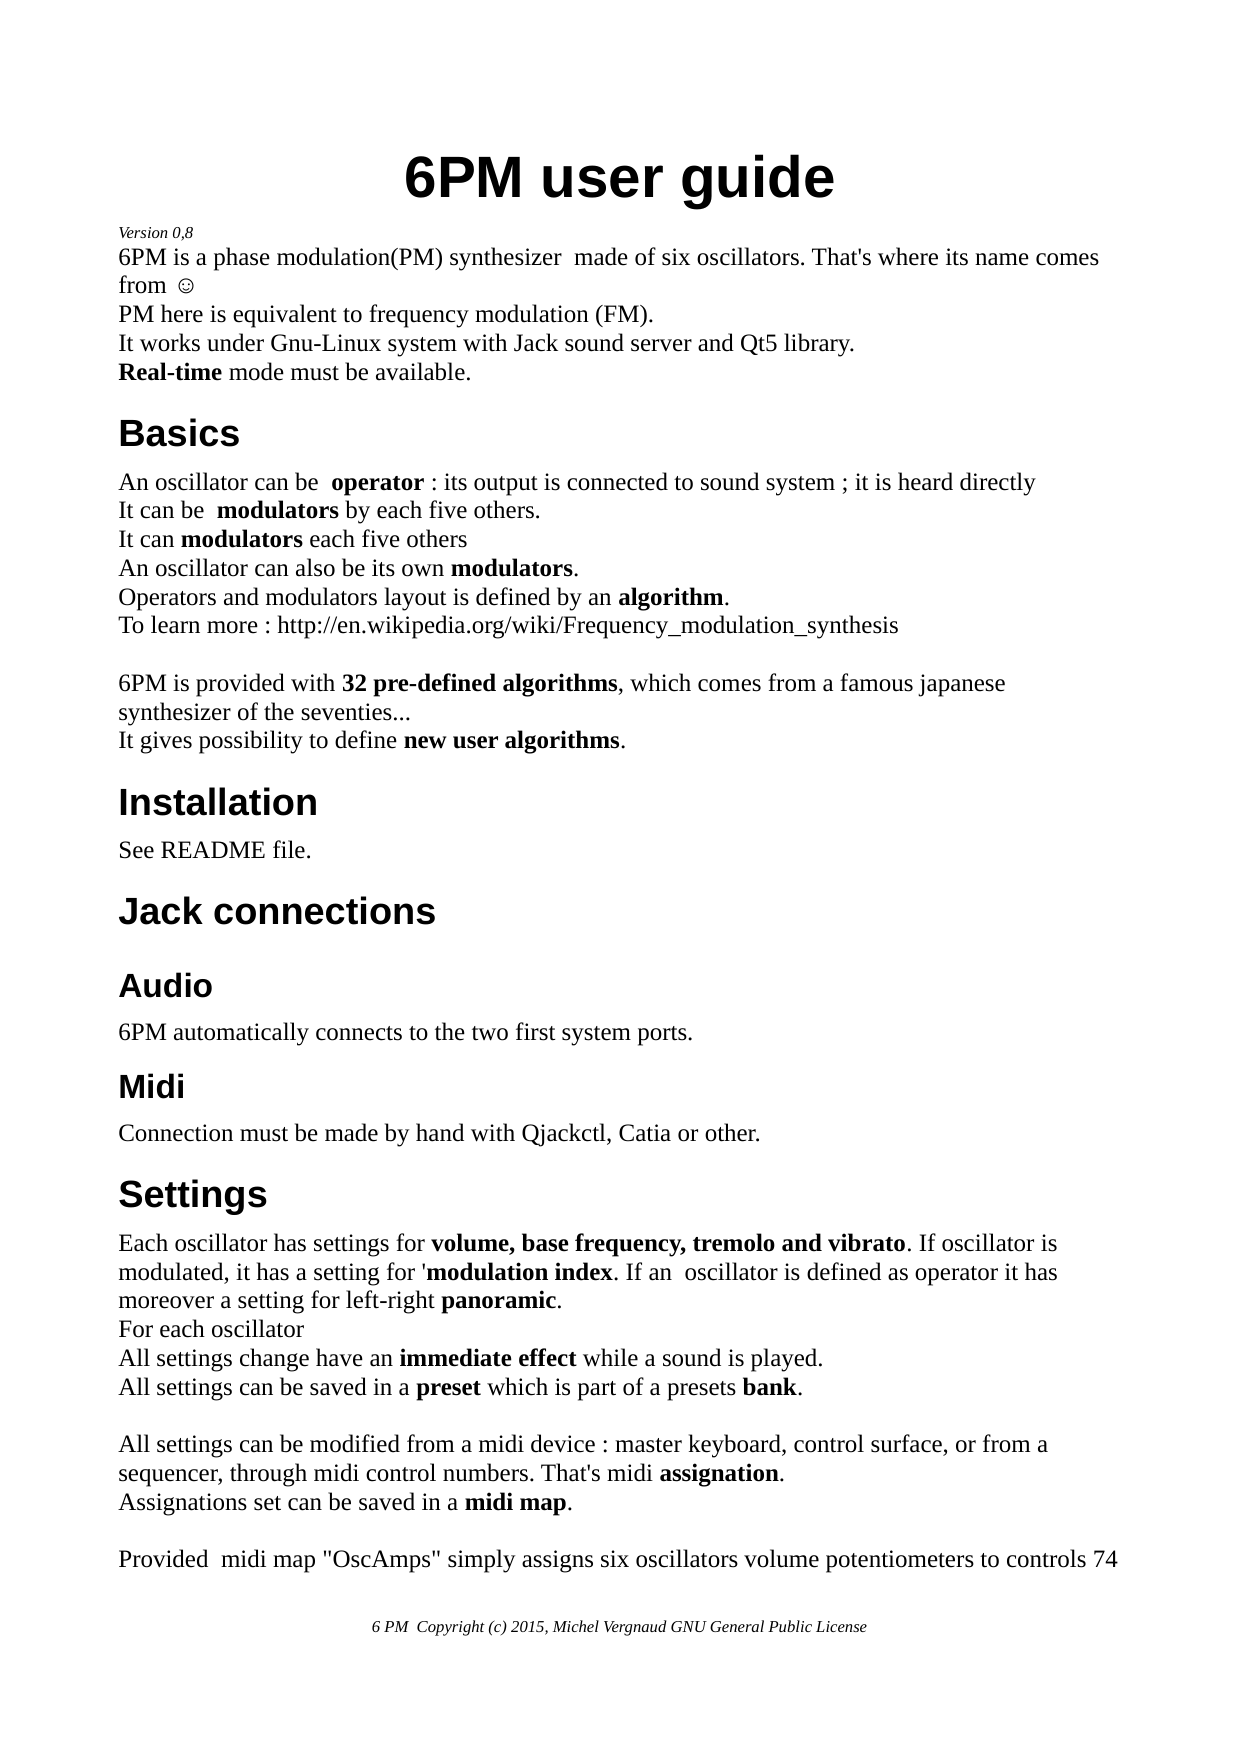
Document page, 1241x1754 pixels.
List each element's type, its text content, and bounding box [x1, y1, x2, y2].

text 6PM is provided with 32 pre-defined algorithms, which comes from a famous japanese synthesizer of the seventies... [118, 668, 1122, 726]
text Real-time mode must be available. [118, 357, 1122, 386]
text All settings change have an immediate effect while a sound is played. [118, 1343, 1122, 1372]
text Connection must be made by hand with Qjackctl, Catia or other. [118, 1118, 1122, 1147]
text It gives possibility to define new user algorithms. [118, 726, 1122, 754]
text To learn more : http://en.wikipedia.org/wiki/Frequency_modulation_synthesis [118, 611, 1122, 639]
subtitle Audio [118, 966, 1122, 1005]
text Operators and modulators layout is defined by an algorithm. [118, 582, 1122, 611]
text See README file. [118, 835, 1122, 864]
text 6PM automatically connects to the two first system ports. [118, 1017, 1122, 1046]
text All settings can be modified from a midi device : master keyboard, control surface, or from a sequencer, through midi control numbers. That's midi assignation. [118, 1429, 1122, 1487]
subtitle Jack connections [118, 889, 1122, 933]
subtitle Basics [118, 411, 1122, 454]
text Provided midi map "OscAmps" simply assigns six oscillators volume potentiometers to controls 74 [118, 1544, 1122, 1573]
text An oscillator can also be its own modulators. [118, 553, 1122, 582]
text Each oscillator has settings for volume, base frequency, tremolo and vibrato. If oscillator is modulated, it has a setting for 'modulation index. If an oscillator is defined as operator it has moreover a setting for left-right panoramic. [118, 1228, 1122, 1314]
subtitle Midi [118, 1067, 1122, 1106]
text It can modulators each five others [118, 524, 1122, 553]
text An oscillator can be operator : its output is connected to sound system ; it is heard directly [118, 467, 1122, 496]
text It can be modulators by each five others. [118, 496, 1122, 524]
subtitle Settings [118, 1172, 1122, 1215]
text It works under Gnu-Linux system with Jack sound server and Qt5 library. [118, 328, 1122, 357]
text For each oscillator [118, 1314, 1122, 1343]
subtitle Installation [118, 779, 1122, 823]
text All settings can be saved in a preset which is part of a presets bank. [118, 1372, 1122, 1400]
text Version 0,8 [118, 223, 1122, 242]
text Assignations set can be saved in a midi map. [118, 1487, 1122, 1515]
text 6PM is a phase modulation(PM) synthesizer made of six oscillators. That's where its name comes from ☺ [118, 242, 1122, 299]
title 6PM user guide [118, 143, 1122, 210]
text PM here is equivalent to frequency modulation (FM). [118, 299, 1122, 328]
